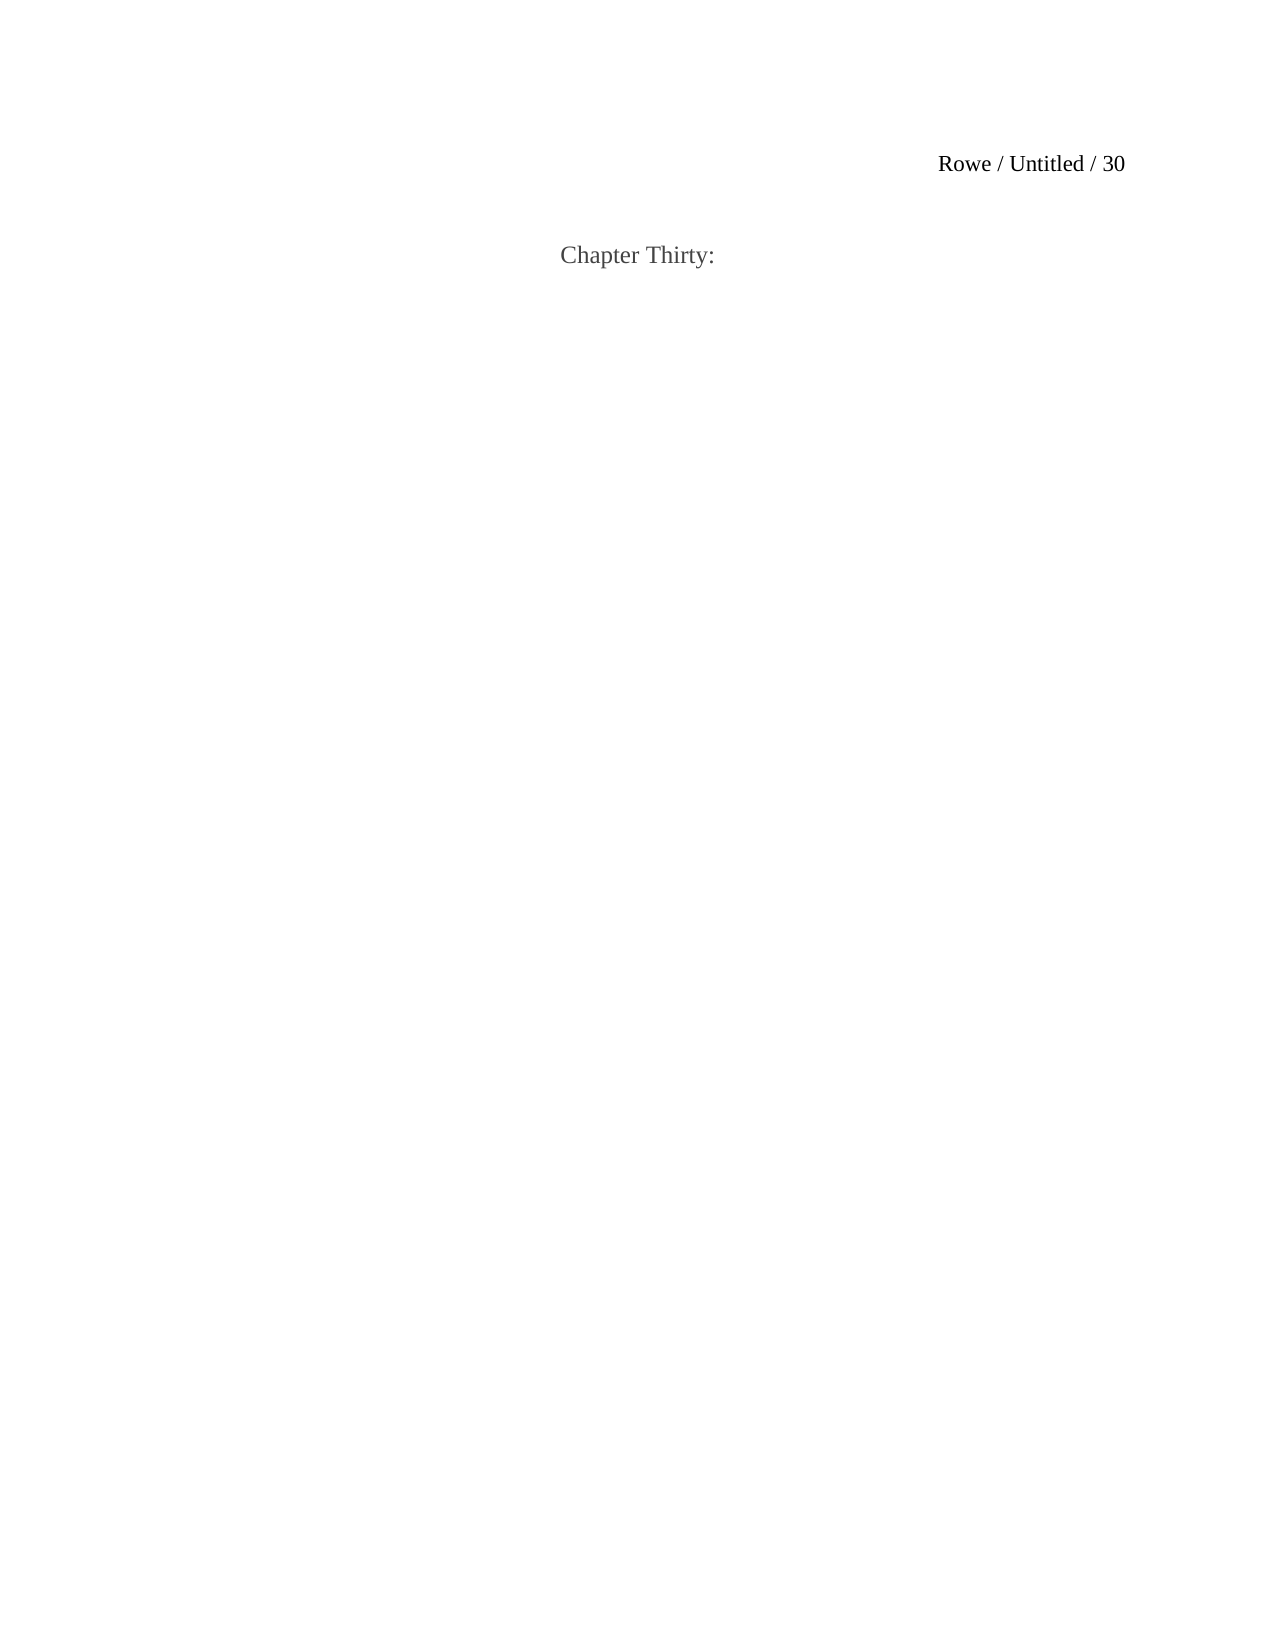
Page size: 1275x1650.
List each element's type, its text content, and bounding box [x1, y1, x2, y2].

subtitle Chapter Thirty: [150, 240, 1125, 268]
